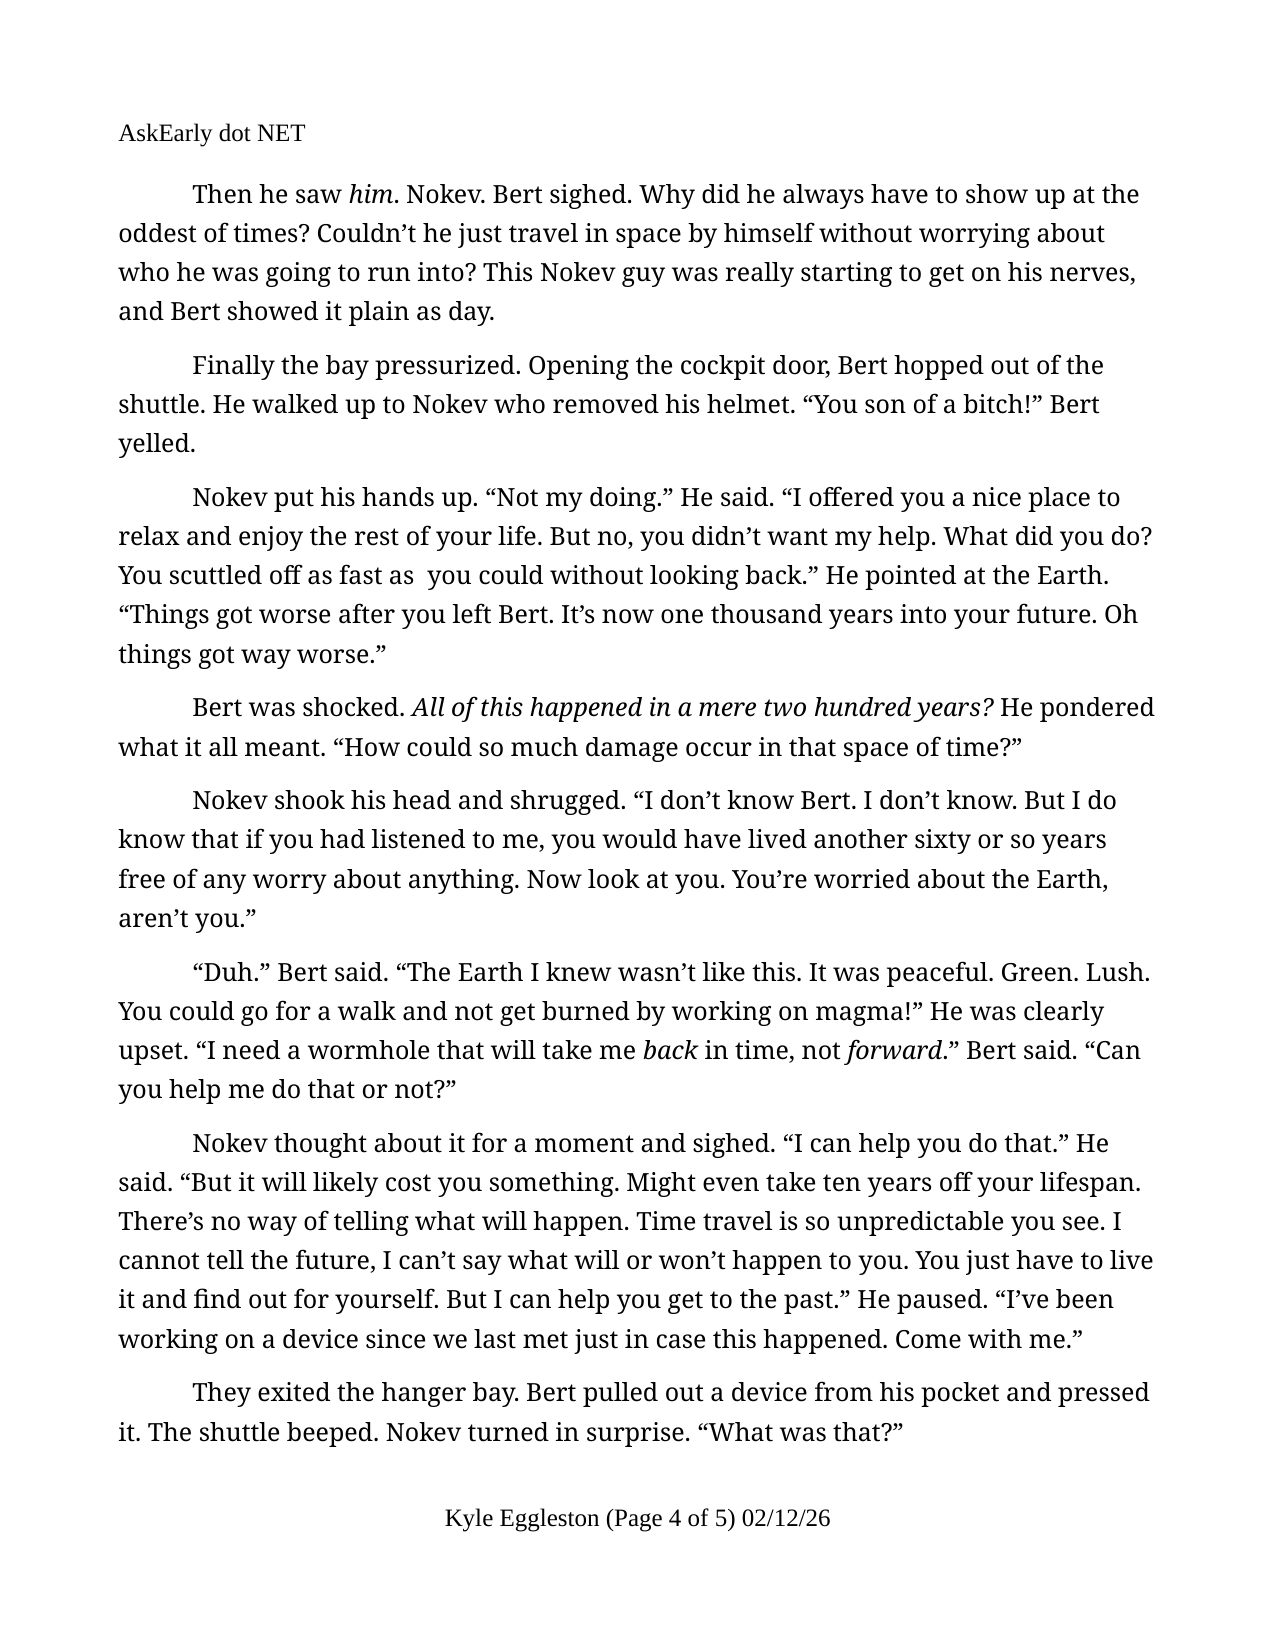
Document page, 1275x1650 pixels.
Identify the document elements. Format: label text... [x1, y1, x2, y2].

text Then he saw him. Nokev. Bert sighed. Why did he always have to show up at the oddest of times? Couldn’t he just travel in space by himself without worrying about who he was going to run into? This Nokev guy was really starting to get on his nerves, and Bert showed it plain as day. [118, 176, 1157, 328]
text Nokev thought about it for a moment and sighed. “I can help you do that.” He said. “But it will likely cost you something. Might even take ten years off your lifespan. There’s no way of telling what will happen. Time travel is so unpredictable you see. I cannot tell the future, I can’t say what will or won’t happen to you. You just have to live it and find out for yourself. But I can help you get to the past.” He paused. “I’ve been working on a device since we last met just in case this happened. Come with me.” [118, 1126, 1157, 1355]
text Nokev put his hands up. “Not my doing.” He said. “I offered you a nice place to relax and enjoy the rest of your life. But no, you didn’t want my help. What did you do? You scuttled off as fast as you could without looking back.” He pointed at the Earth. “Things got worse after you left Bert. It’s now one thousand years into your future. Oh things got way worse.” [118, 480, 1157, 670]
text They exited the hanger bay. Bert pulled out a device from his pocket and pressed it. The shuttle beeped. Nokev turned in surprise. “What was that?” [118, 1375, 1157, 1448]
text “Duh.” Bert said. “The Earth I knew wasn’t like this. It was peaceful. Green. Lush. You could go for a walk and not get burned by working on magma!” He was clearly upset. “I need a wormhole that will take me back in time, not forward.” Bert said. “Can you help me do that or not?” [118, 954, 1157, 1106]
text Bert was shocked. All of this happened in a mere two hundred years? He pondered what it all meant. “How could so much damage occur in that space of time?” [118, 690, 1157, 763]
text Finally the bay pressurized. Opening the cockpit door, Bert hopped out of the shuttle. He walked up to Nokev who removed his helmet. “You son of a bitch!” Bert yelled. [118, 348, 1157, 460]
text Nokev shook his head and shrugged. “I don’t know Bert. I don’t know. But I do know that if you had listened to me, you would have lived another sixty or so years free of any worry about anything. Now look at you. You’re worried about the Earth, aren’t you.” [118, 783, 1157, 934]
